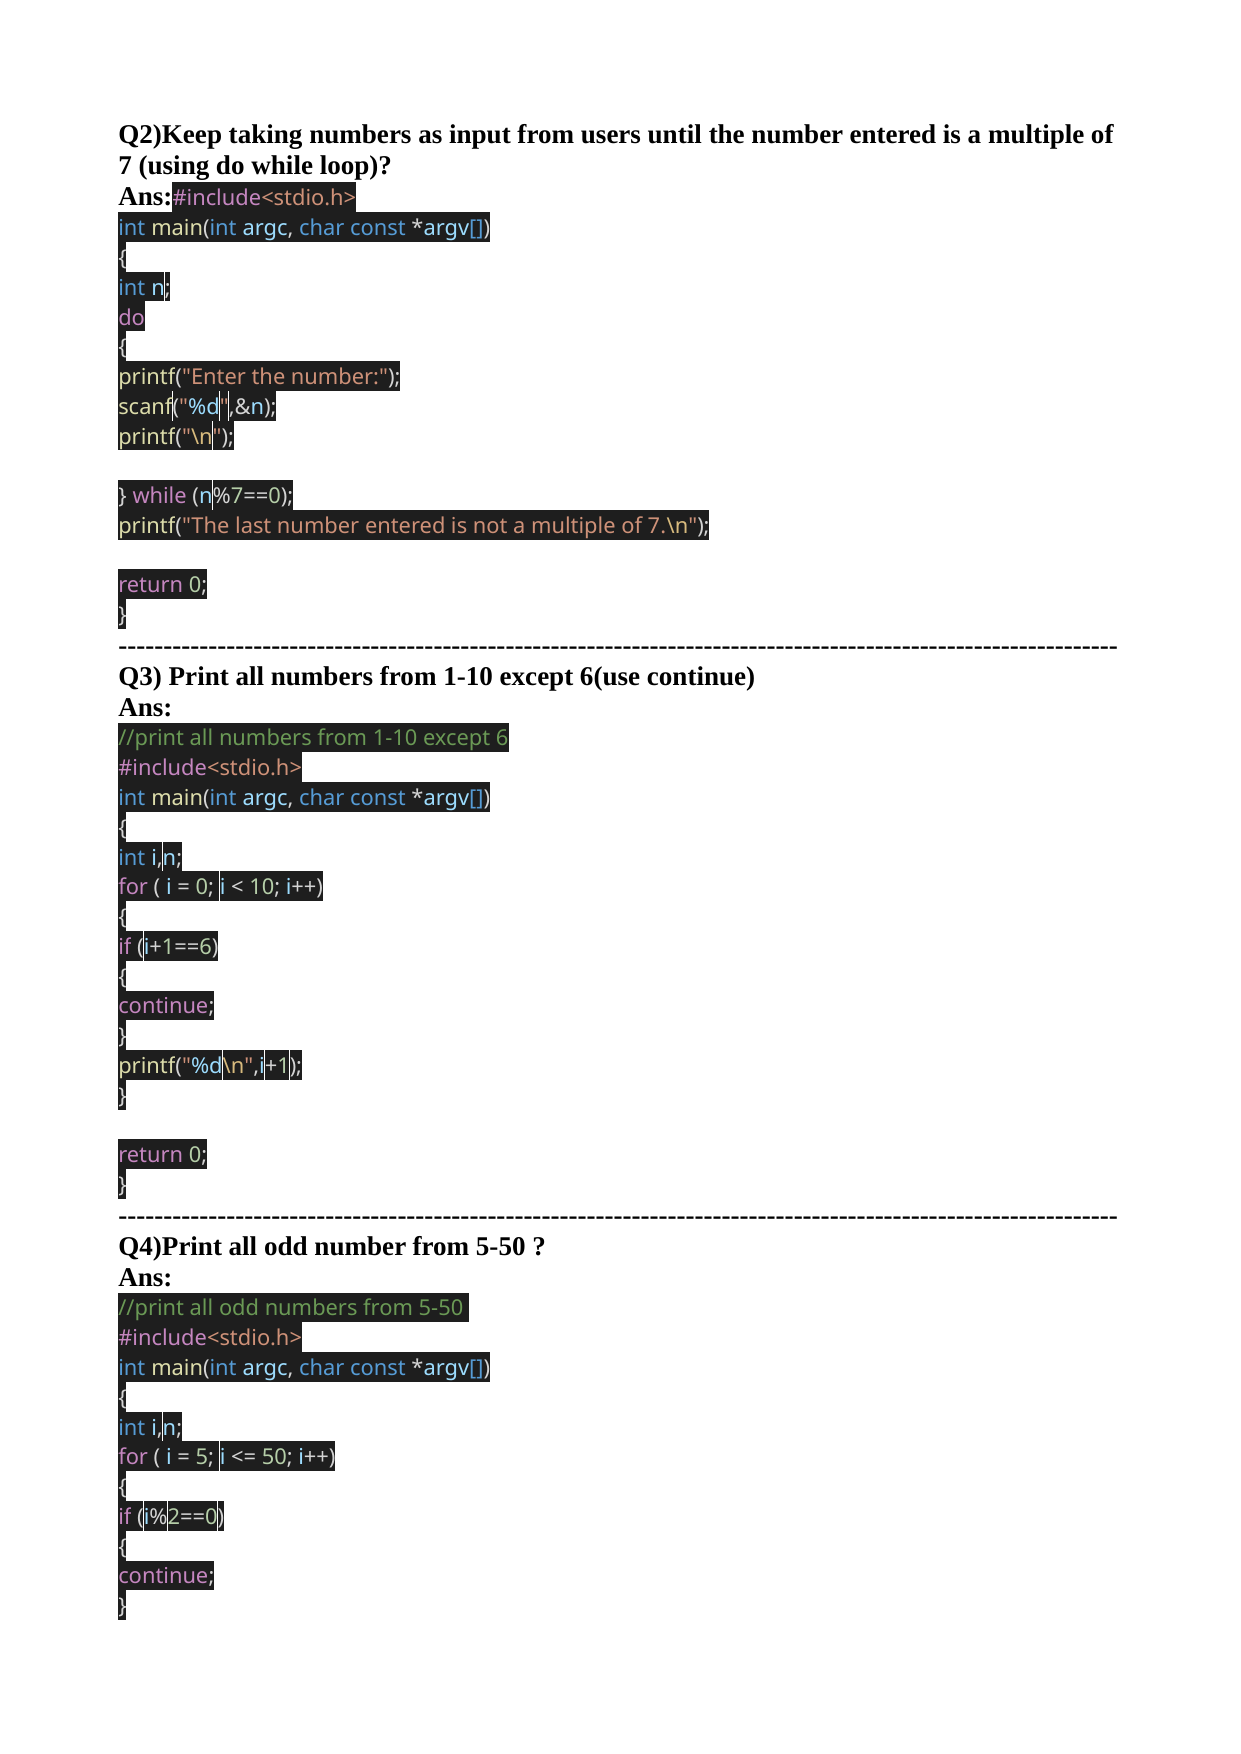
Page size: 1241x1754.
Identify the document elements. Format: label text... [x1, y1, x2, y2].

text { [118, 331, 1122, 361]
text } [118, 1169, 1122, 1199]
text { [118, 961, 1122, 991]
text { [118, 1471, 1122, 1501]
text { [118, 1382, 1122, 1412]
text if (i+1==6) [118, 931, 1122, 961]
text int i,n; [118, 1412, 1122, 1441]
text { [118, 901, 1122, 931]
text { [118, 1531, 1122, 1561]
text Q3) Print all numbers from 1-10 except 6(use continue) [118, 660, 1122, 691]
text int main(int argc, char const *argv[]) [118, 1352, 1122, 1382]
text { [118, 812, 1122, 842]
text --------------------------------------------------------------------------------------------------------------- [118, 629, 1122, 660]
text int n; [118, 272, 1122, 301]
text printf("\n"); [118, 421, 1122, 450]
text for ( i = 5; i <= 50; i++) [118, 1441, 1122, 1471]
text continue; [118, 991, 1122, 1020]
text } [118, 599, 1122, 629]
text } while (n%7==0); [118, 480, 1122, 510]
text printf("The last number entered is not a multiple of 7.\n"); [118, 510, 1122, 540]
text printf("%d\n",i+1); [118, 1050, 1122, 1080]
text //print all numbers from 1-10 except 6 [118, 722, 1122, 752]
text Q2)Keep taking numbers as input from users until the number entered is a multiple of 7 (using do while loop)? [118, 118, 1122, 180]
text #include<stdio.h> [118, 1322, 1122, 1352]
text Ans: [118, 691, 1122, 722]
text if (i%2==0) [118, 1501, 1122, 1531]
text return 0; [118, 569, 1122, 599]
text printf("Enter the number:"); [118, 361, 1122, 391]
text Ans:#include<stdio.h> [118, 180, 1122, 212]
text } [118, 1080, 1122, 1110]
text #include<stdio.h> [118, 752, 1122, 782]
text } [118, 1590, 1122, 1620]
text int i,n; [118, 842, 1122, 871]
text for ( i = 0; i < 10; i++) [118, 871, 1122, 901]
text } [118, 1020, 1122, 1050]
text int main(int argc, char const *argv[]) [118, 782, 1122, 812]
text int main(int argc, char const *argv[]) [118, 212, 1122, 242]
text --------------------------------------------------------------------------------------------------------------- [118, 1199, 1122, 1230]
text Ans: [118, 1261, 1122, 1292]
text return 0; [118, 1139, 1122, 1169]
text scanf("%d",&n); [118, 391, 1122, 421]
text { [118, 242, 1122, 272]
text Q4)Print all odd number from 5-50 ? [118, 1230, 1122, 1261]
text continue; [118, 1561, 1122, 1590]
text //print all odd numbers from 5-50 [118, 1292, 1122, 1322]
text do [118, 301, 1122, 331]
